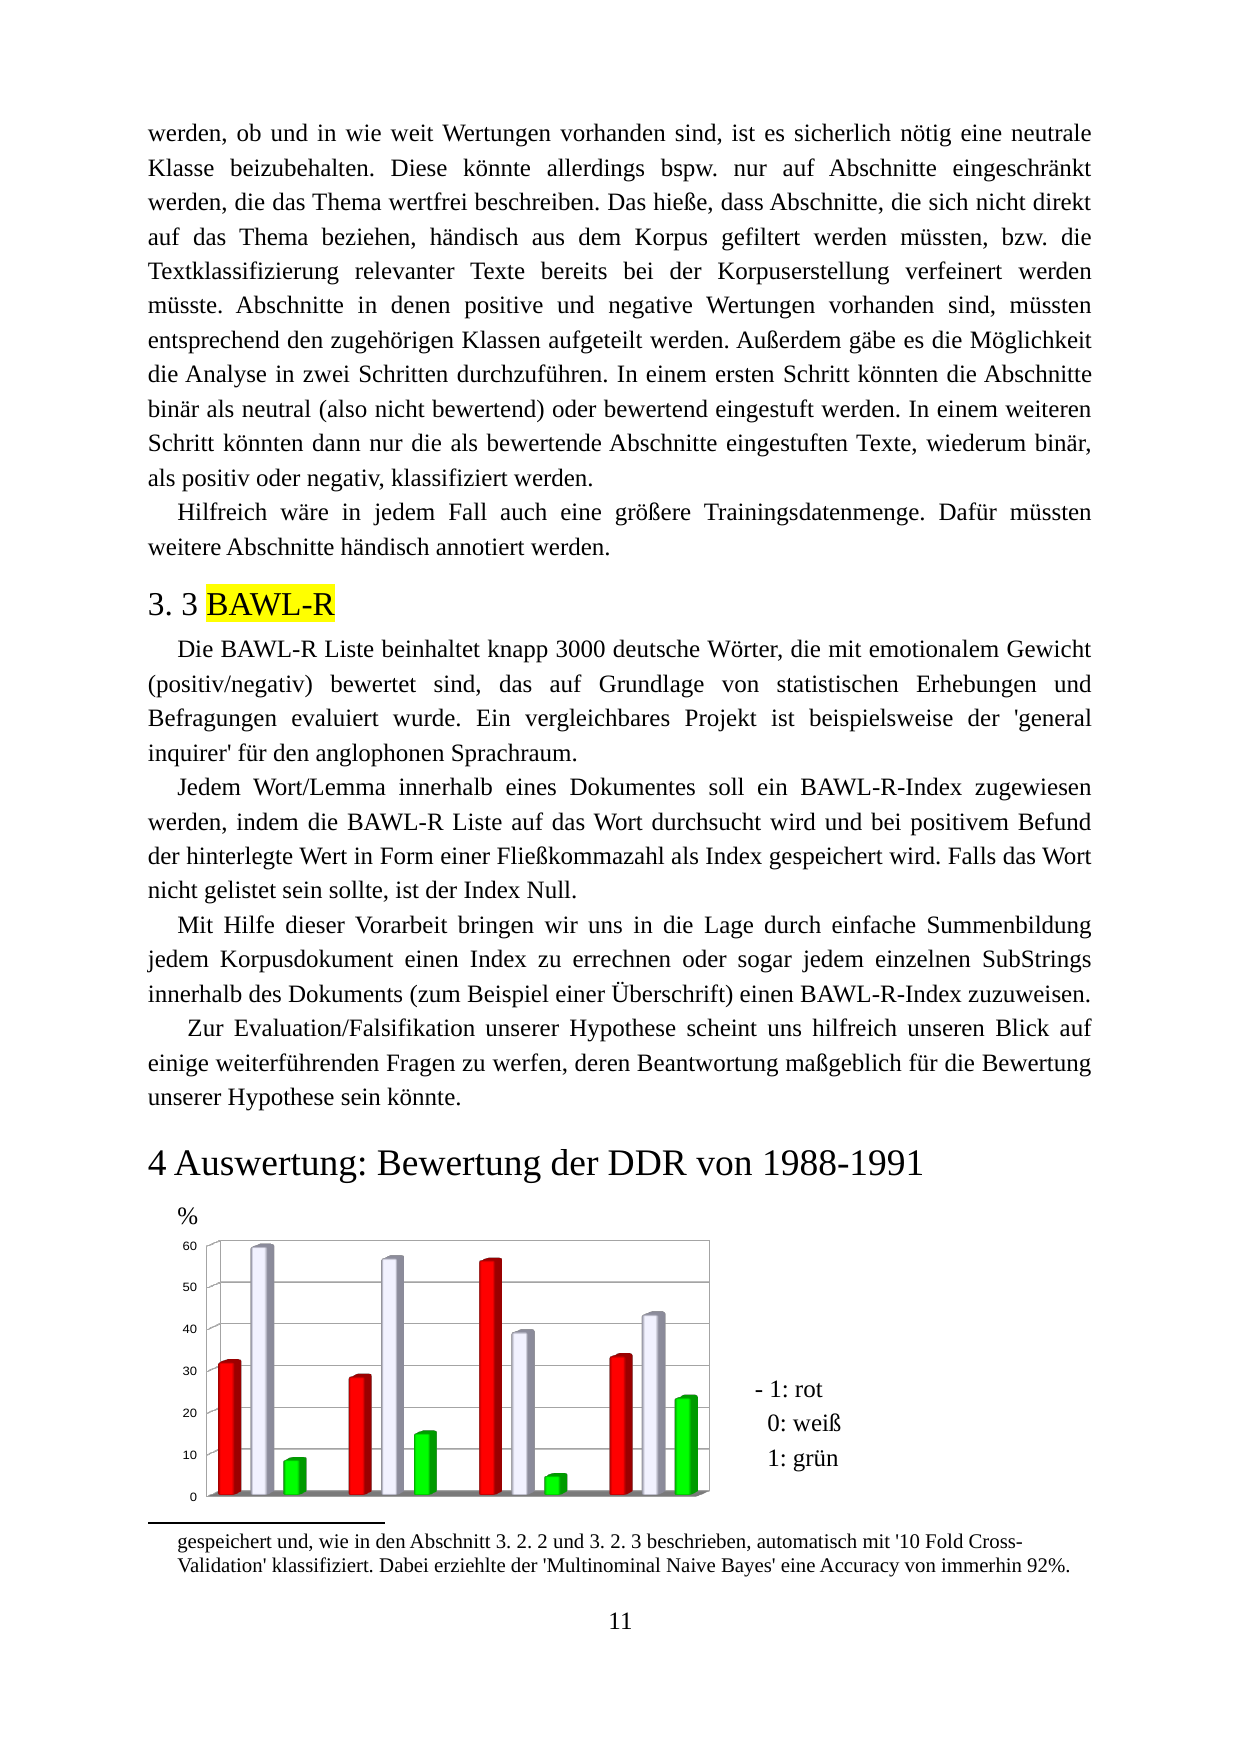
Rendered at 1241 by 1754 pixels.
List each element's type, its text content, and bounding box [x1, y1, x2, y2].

text Die BAWL-R Liste beinhaltet knapp 3000 deutsche Wörter, die mit emotionalem Gewicht (positiv/negativ) bewertet sind, das auf Grundlage von statistischen Erhebungen und Befragungen evaluiert wurde. Ein vergleichbares Projekt ist beispielsweise der 'general inquirer' für den anglophonen Sprachraum. [148, 634, 1093, 766]
table_header % [148, 1201, 725, 1509]
text Jedem Wort/Lemma innerhalb eines Dokumentes soll ein BAWL-R-Index zugewiesen werden, indem die BAWL-R Liste auf das Wort durchsucht wird und bei positivem Befund der hinterlegte Wert in Form einer Fließkommazahl als Index gespeichert wird. Falls das Wort nicht gelistet sein sollte, ist der Index Null. [148, 772, 1093, 904]
text 4 Auswertung: Bewertung der DDR von 1988-1991 [148, 1141, 1093, 1184]
text Mit Hilfe dieser Vorarbeit bringen wir uns in die Lage durch einfache Summenbildung jedem Korpusdokument einen Index zu errechnen oder sogar jedem einzelnen SubStrings innerhalb des Dokuments (zum Beispiel einer Überschrift) einen BAWL-R-Index zuzuweisen. [148, 910, 1093, 1008]
text werden, ob und in wie weit Wertungen vorhanden sind, ist es sicherlich nötig eine neutrale Klasse beizubehalten. Diese könnte allerdings bspw. nur auf Abschnitte eingeschränkt werden, die das Thema wertfrei beschreiben. Das hieße, dass Abschnitte, die sich nicht direkt auf das Thema beziehen, händisch aus dem Korpus gefiltert werden müssten, bzw. die Textklassifizierung relevanter Texte bereits bei der Korpuserstellung verfeinert werden müsste. Abschnitte in denen positive und negative Wertungen vorhanden sind, müssten entsprechend den zugehörigen Klassen aufgeteilt werden. Außerdem gäbe es die Möglichkeit die Analyse in zwei Schritten durchzuführen. In einem ersten Schritt könnten die Abschnitte binär als neutral (also nicht bewertend) oder bewertend eingestuft werden. In einem weiteren Schritt könnten dann nur die als bewertende Abschnitte eingestuften Texte, wiederum binär, als positiv oder negativ, klassifiziert werden. [148, 118, 1093, 492]
text Zur Evaluation/Falsifikation unserer Hypothese scheint uns hilfreich unseren Blick auf einige weiterführenden Fragen zu werfen, deren Beantwortung maßgeblich für die Bewertung unserer Hypothese sein könnte. [148, 1013, 1093, 1111]
text 3. 3 BAWL-R [148, 584, 1093, 622]
table_header - 1: rot 0: weiß 1: grün [725, 1201, 1093, 1509]
text Hilfreich wäre in jedem Fall auch eine größere Trainingsdatenmenge. Dafür müssten weitere Abschnitte händisch annotiert werden. [148, 497, 1093, 561]
text gespeichert und, wie in den Abschnitt 3. 2. 2 und 3. 2. 3 beschrieben, automatisch mit '10 Fold Cross-Validation' klassifiziert. Dabei erziehlte der 'Multinominal Naive Bayes' eine Accuracy von immerhin 92%. [148, 1529, 1093, 1577]
